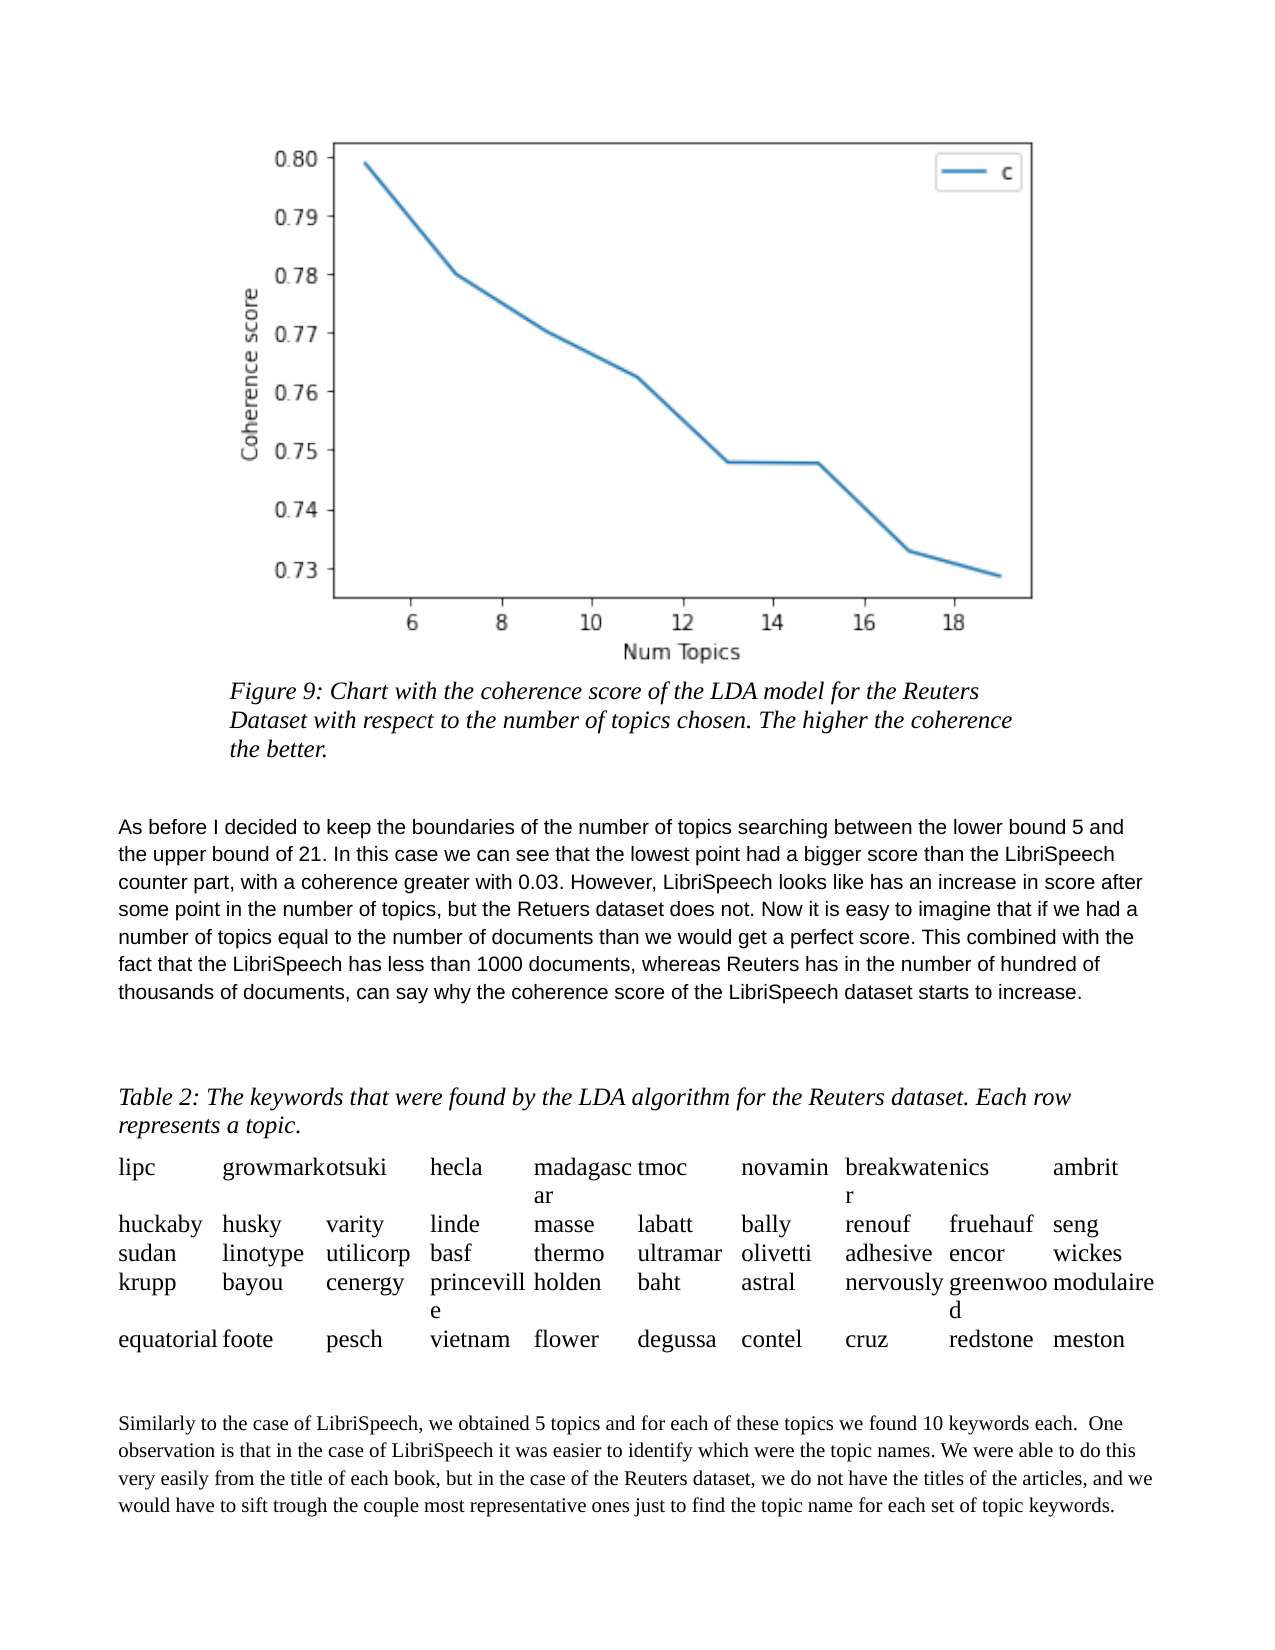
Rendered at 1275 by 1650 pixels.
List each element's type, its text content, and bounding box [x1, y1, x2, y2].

table_header hecla [430, 1152, 533, 1209]
table_cell utilicorp [326, 1238, 430, 1267]
table_cell seng [1053, 1209, 1157, 1238]
table_cell pesch [326, 1324, 430, 1353]
table_cell linotype [222, 1238, 326, 1267]
table_cell sudan [118, 1238, 222, 1267]
table_cell princeville [430, 1267, 533, 1324]
text Figure 9: Chart with the coherence score of the LDA model for the Reuters Dataset with respect to the number of topics chosen. The higher the coherence the better. [229, 677, 1046, 763]
table_header madagascar [534, 1152, 637, 1209]
table_cell labatt [638, 1209, 741, 1238]
table_cell modulaire [1053, 1267, 1157, 1324]
table_cell baht [638, 1267, 741, 1324]
table_cell meston [1053, 1324, 1157, 1353]
table_cell huckaby [118, 1209, 222, 1238]
table_cell flower [534, 1324, 637, 1353]
table_cell ultramar [638, 1238, 741, 1267]
table_header otsuki [326, 1152, 430, 1209]
table_cell holden [534, 1267, 637, 1324]
table_cell vietnam [430, 1324, 533, 1353]
table_cell adhesive [845, 1238, 949, 1267]
table_cell krupp [118, 1267, 222, 1324]
table_cell husky [222, 1209, 326, 1238]
text As before I decided to keep the boundaries of the number of topics searching between the lower bound 5 and the upper bound of 21. In this case we can see that the lowest point had a bigger score than the LibriSpeech counter part, with a coherence greater with 0.03. However, LibriSpeech looks like has an increase in score after some point in the number of topics, but the Retuers dataset does not. Now it is easy to imagine that if we had a number of topics equal to the number of documents than we would get a perfect score. This combined with the fact that the LibriSpeech has less than 1000 documents, whereas Reuters has in the number of hundred of thousands of documents, can say why the coherence score of the LibriSpeech dataset starts to increase. [118, 814, 1157, 1003]
table_cell varity [326, 1209, 430, 1238]
table_header breakwater [845, 1152, 949, 1209]
table_cell wickes [1053, 1238, 1157, 1267]
table_cell astral [741, 1267, 845, 1324]
table_cell cenergy [326, 1267, 430, 1324]
table_header nics [949, 1152, 1053, 1209]
table_cell contel [741, 1324, 845, 1353]
table_cell olivetti [741, 1238, 845, 1267]
table_cell thermo [534, 1238, 637, 1267]
table_header ambrit [1053, 1152, 1157, 1209]
table_cell degussa [638, 1324, 741, 1353]
table_cell linde [430, 1209, 533, 1238]
table_cell greenwood [949, 1267, 1053, 1324]
table_cell fruehauf [949, 1209, 1053, 1238]
table_header novamin [741, 1152, 845, 1209]
text Table 2: The keywords that were found by the LDA algorithm for the Reuters dataset. Each row represents a topic. [118, 1082, 1157, 1139]
table_cell basf [430, 1238, 533, 1267]
table_cell renouf [845, 1209, 949, 1238]
table_header tmoc [638, 1152, 741, 1209]
table_header lipc [118, 1152, 222, 1209]
table_cell bally [741, 1209, 845, 1238]
text Similarly to the case of LibriSpeech, we obtained 5 topics and for each of these topics we found 10 keywords each. One observation is that in the case of LibriSpeech it was easier to identify which were the topic names. We were able to do this very easily from the title of each book, but in the case of the Reuters dataset, we do not have the titles of the articles, and we would have to sift trough the couple most representative ones just to find the topic name for each set of topic keywords. [118, 1410, 1157, 1517]
table_cell foote [222, 1324, 326, 1353]
table_cell masse [534, 1209, 637, 1238]
picture [229, 130, 1046, 677]
table_cell nervously [845, 1267, 949, 1324]
table_header growmark [222, 1152, 326, 1209]
table_cell equatorial [118, 1324, 222, 1353]
table_cell encor [949, 1238, 1053, 1267]
table_cell cruz [845, 1324, 949, 1353]
table_cell bayou [222, 1267, 326, 1324]
table_cell redstone [949, 1324, 1053, 1353]
